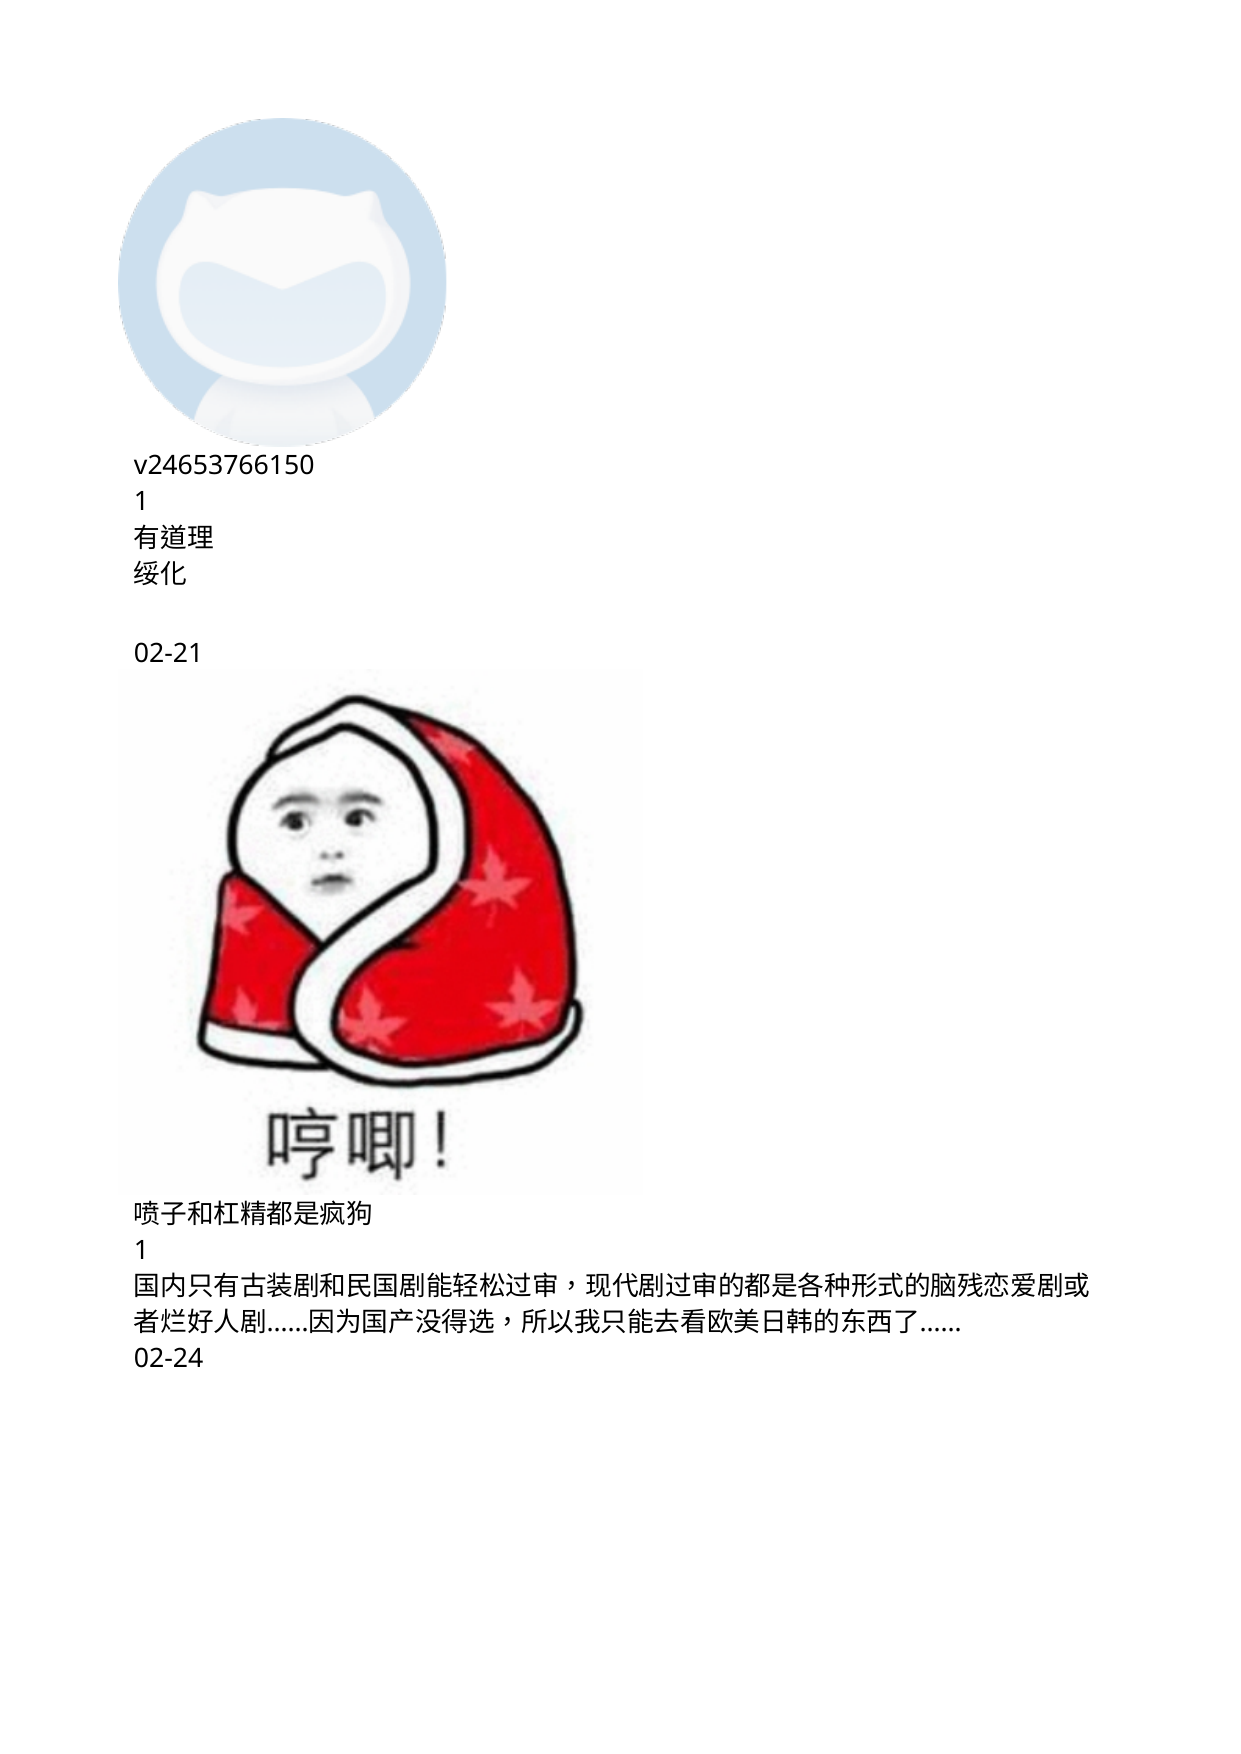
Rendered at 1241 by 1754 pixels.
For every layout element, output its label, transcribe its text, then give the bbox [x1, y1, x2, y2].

text 国内只有古装剧和民国剧能轻松过审，现代剧过审的都是各种形式的脑残恋爱剧或者烂好人剧……因为国产没得选，所以我只能去看欧美日韩的东西了…… [134, 1267, 1099, 1339]
text 1 [134, 1231, 1099, 1267]
text v24653766150 [134, 446, 1099, 482]
text 02-21 [134, 634, 1102, 670]
text 喷子和杠精都是疯狗 [134, 1195, 1099, 1231]
text 02-24 [134, 1339, 1102, 1376]
text 绥化 [134, 555, 1099, 591]
text 有道理 [134, 518, 1099, 555]
picture [118, 118, 447, 447]
picture [118, 669, 644, 1195]
text 1 [134, 482, 1099, 518]
